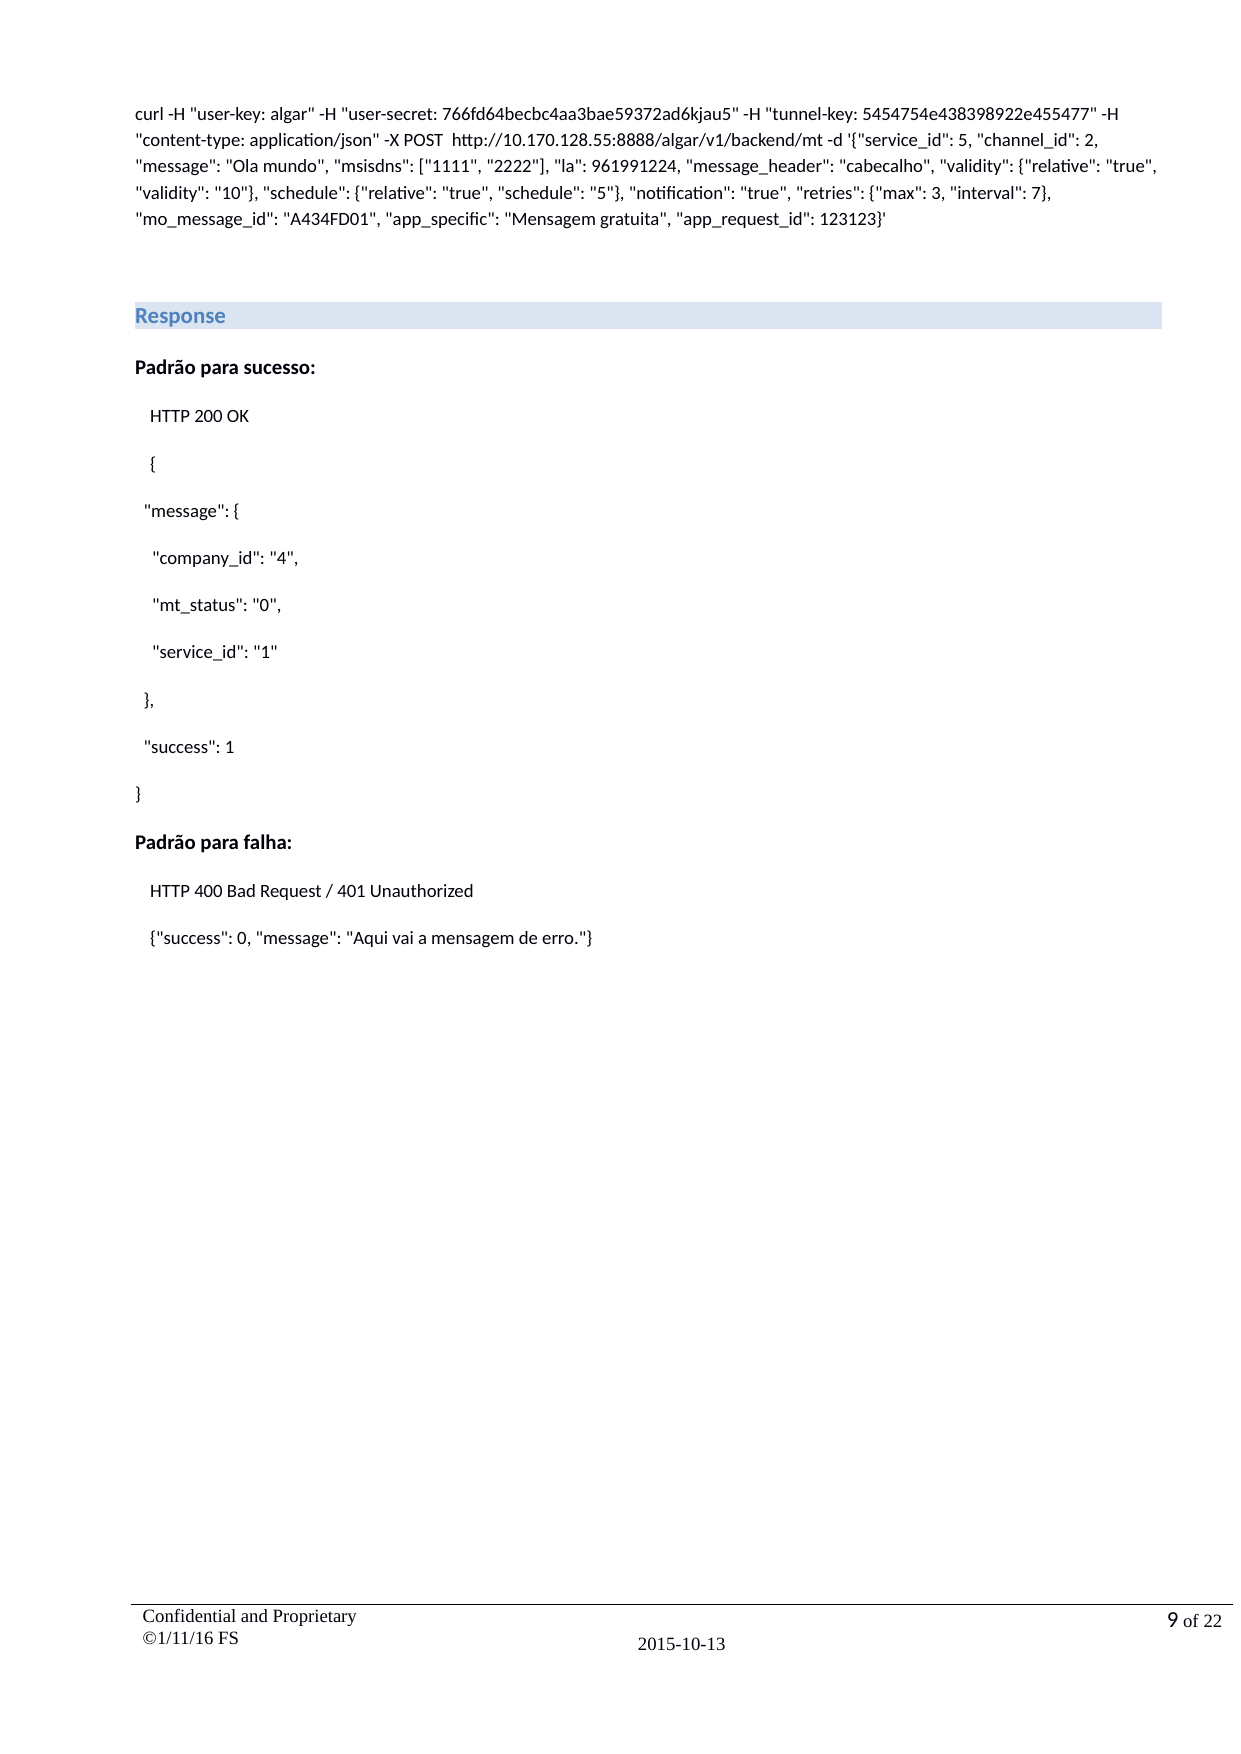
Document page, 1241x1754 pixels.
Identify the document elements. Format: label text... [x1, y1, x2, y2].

text HTTP 200 OK [135, 404, 1162, 427]
text "success": 1 [135, 735, 1162, 758]
text HTTP 400 Bad Request / 401 Unauthorized [135, 879, 1162, 902]
text }, [135, 688, 1162, 711]
text Padrão para sucesso: [135, 354, 1162, 380]
text "mt_status": "0", [135, 593, 1162, 616]
text {"success": 0, "message": "Aqui vai a mensagem de erro."} [135, 926, 1162, 949]
text } [135, 782, 1162, 805]
text "service_id": "1" [135, 641, 1162, 663]
text Response [135, 302, 1162, 329]
text "company_id": "4", [135, 546, 1162, 569]
text "message": { [135, 499, 1162, 522]
text Padrão para falha: [135, 829, 1162, 855]
text { [135, 452, 1162, 475]
text curl -H "user-key: algar" -H "user-secret: 766fd64becbc4aa3bae59372ad6kjau5" -H "tunnel-key: 5454754e438398922e455477" -H "content-type: application/json" -X POST http://10.170.128.55:8888/algar/v1/backend/mt -d '{"service_id": 5, "channel_id": 2, "message": "Ola mundo", "msisdns": ["1111", "2222"], "la": 961991224, "message_header": "cabecalho", "validity": {"relative": "true", "validity": "10"}, "schedule": {"relative": "true", "schedule": "5"}, "notification": "true", "retries": {"max": 3, "interval": 7}, "mo_message_id": "A434FD01", "app_specific": "Mensagem gratuita", "app_request_id": 123123}' [135, 102, 1162, 230]
